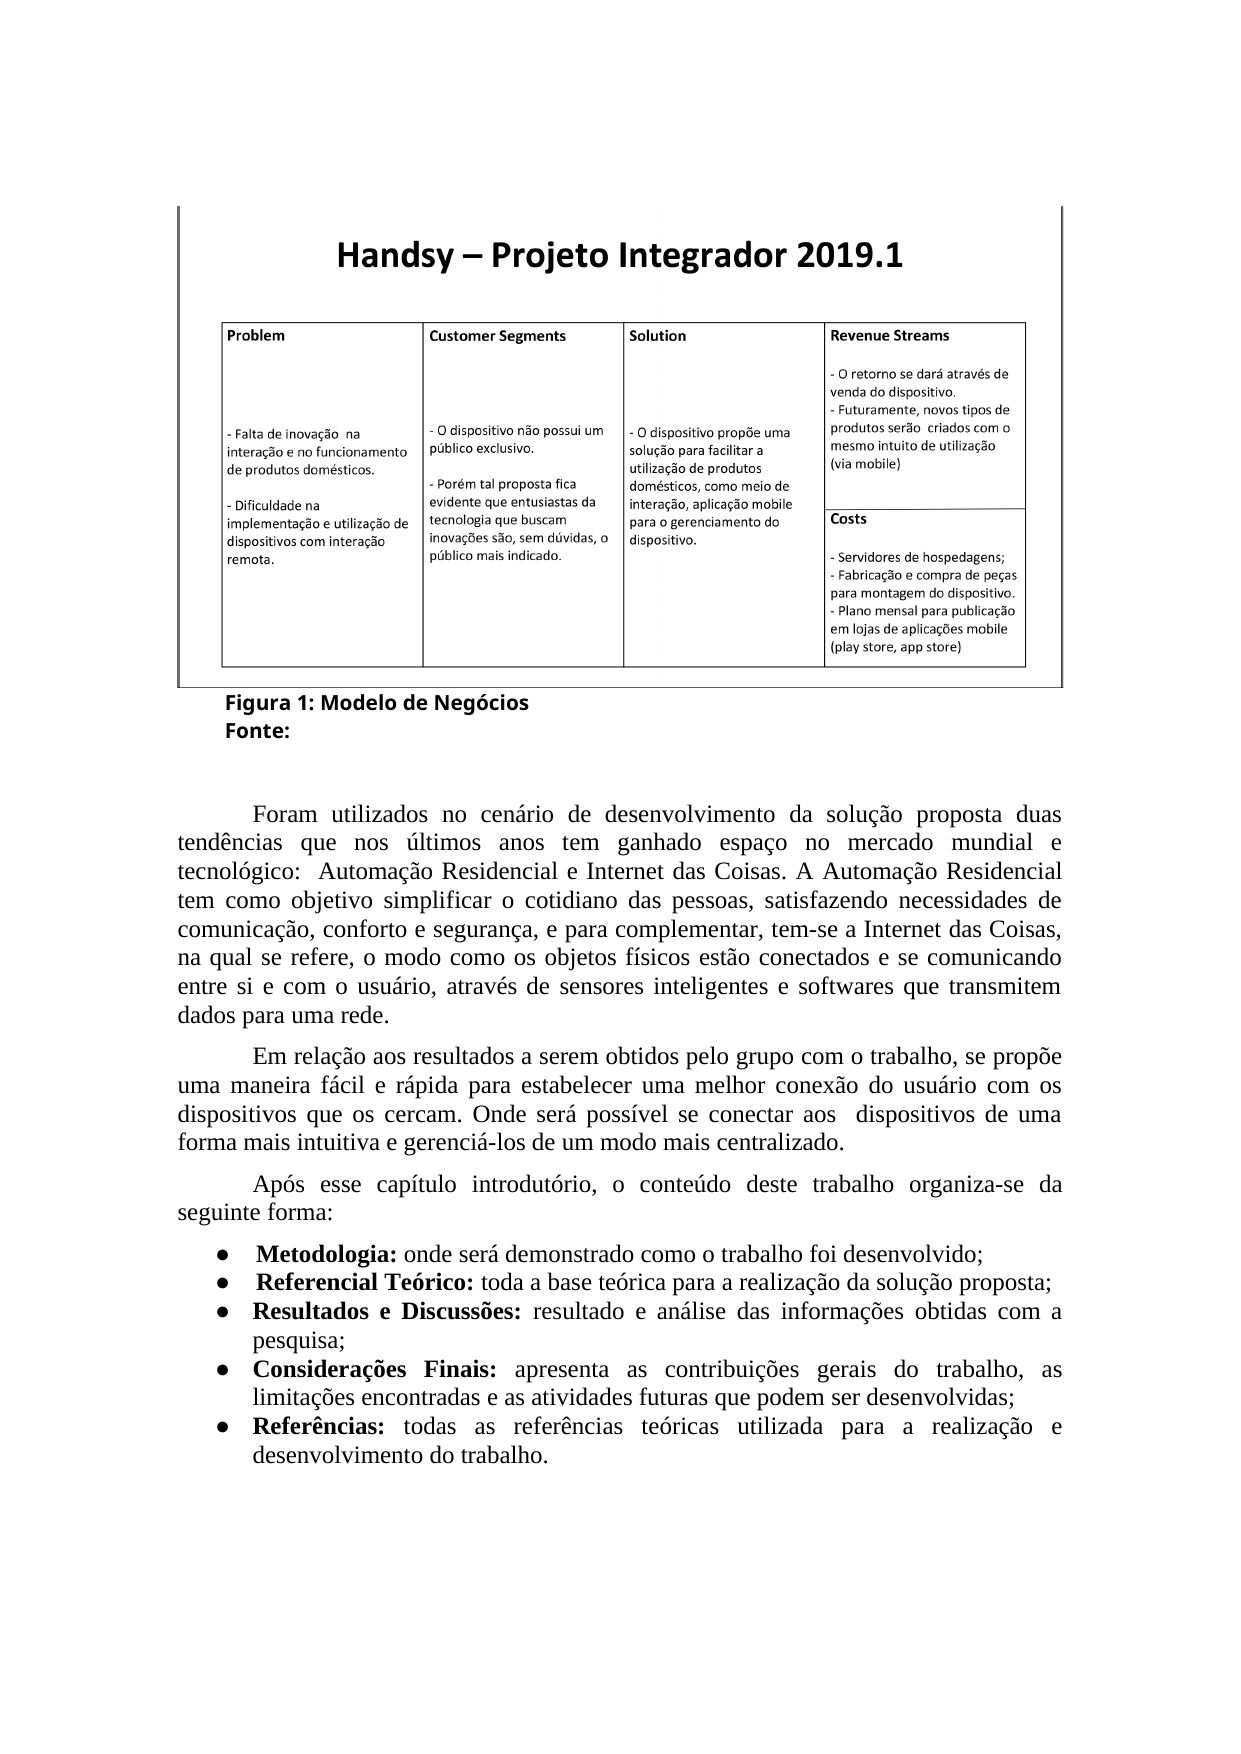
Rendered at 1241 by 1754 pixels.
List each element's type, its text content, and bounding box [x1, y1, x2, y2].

text Após esse capítulo introdutório, o conteúdo deste trabalho organiza-se da seguinte forma: [177, 1169, 1063, 1226]
text Foram utilizados no cenário de desenvolvimento da solução proposta duas tendências que nos últimos anos tem ganhado espaço no mercado mundial e tecnológico: Automação Residencial e Internet das Coisas. A Automação Residencial tem como objetivo simplificar o cotidiano das pessoas, satisfazendo necessidades de comunicação, conforto e segurança, e para complementar, tem-se a Internet das Coisas, na qual se refere, o modo como os objetos físicos estão conectados e se comunicando entre si e com o usuário, através de sensores inteligentes e softwares que transmitem dados para uma rede. [177, 799, 1063, 1029]
picture [177, 206, 1064, 688]
text Em relação aos resultados a serem obtidos pelo grupo com o trabalho, se propõe uma maneira fácil e rápida para estabelecer uma melhor conexão do usuário com os dispositivos que os cercam. Onde será possível se conectar aos dispositivos de uma forma mais intuitiva e gerenciá-los de um modo mais centralizado. [177, 1041, 1063, 1156]
list Metodologia: onde será demonstrado como o trabalho foi desenvolvido; [215, 1239, 1063, 1267]
text Fonte: [224, 716, 1016, 745]
list Referências: todas as referências teóricas utilizada para a realização e desenvolvimento do trabalho. [215, 1411, 1063, 1469]
list Referencial Teórico: toda a base teórica para a realização da solução proposta; [215, 1267, 1063, 1296]
list Resultados e Discussões: resultado e análise das informações obtidas com a pesquisa; [215, 1296, 1063, 1354]
text Figura 1: Modelo de Negócios [224, 688, 1016, 716]
list Considerações Finais: apresenta as contribuições gerais do trabalho, as limitações encontradas e as atividades futuras que podem ser desenvolvidas; [215, 1354, 1063, 1411]
